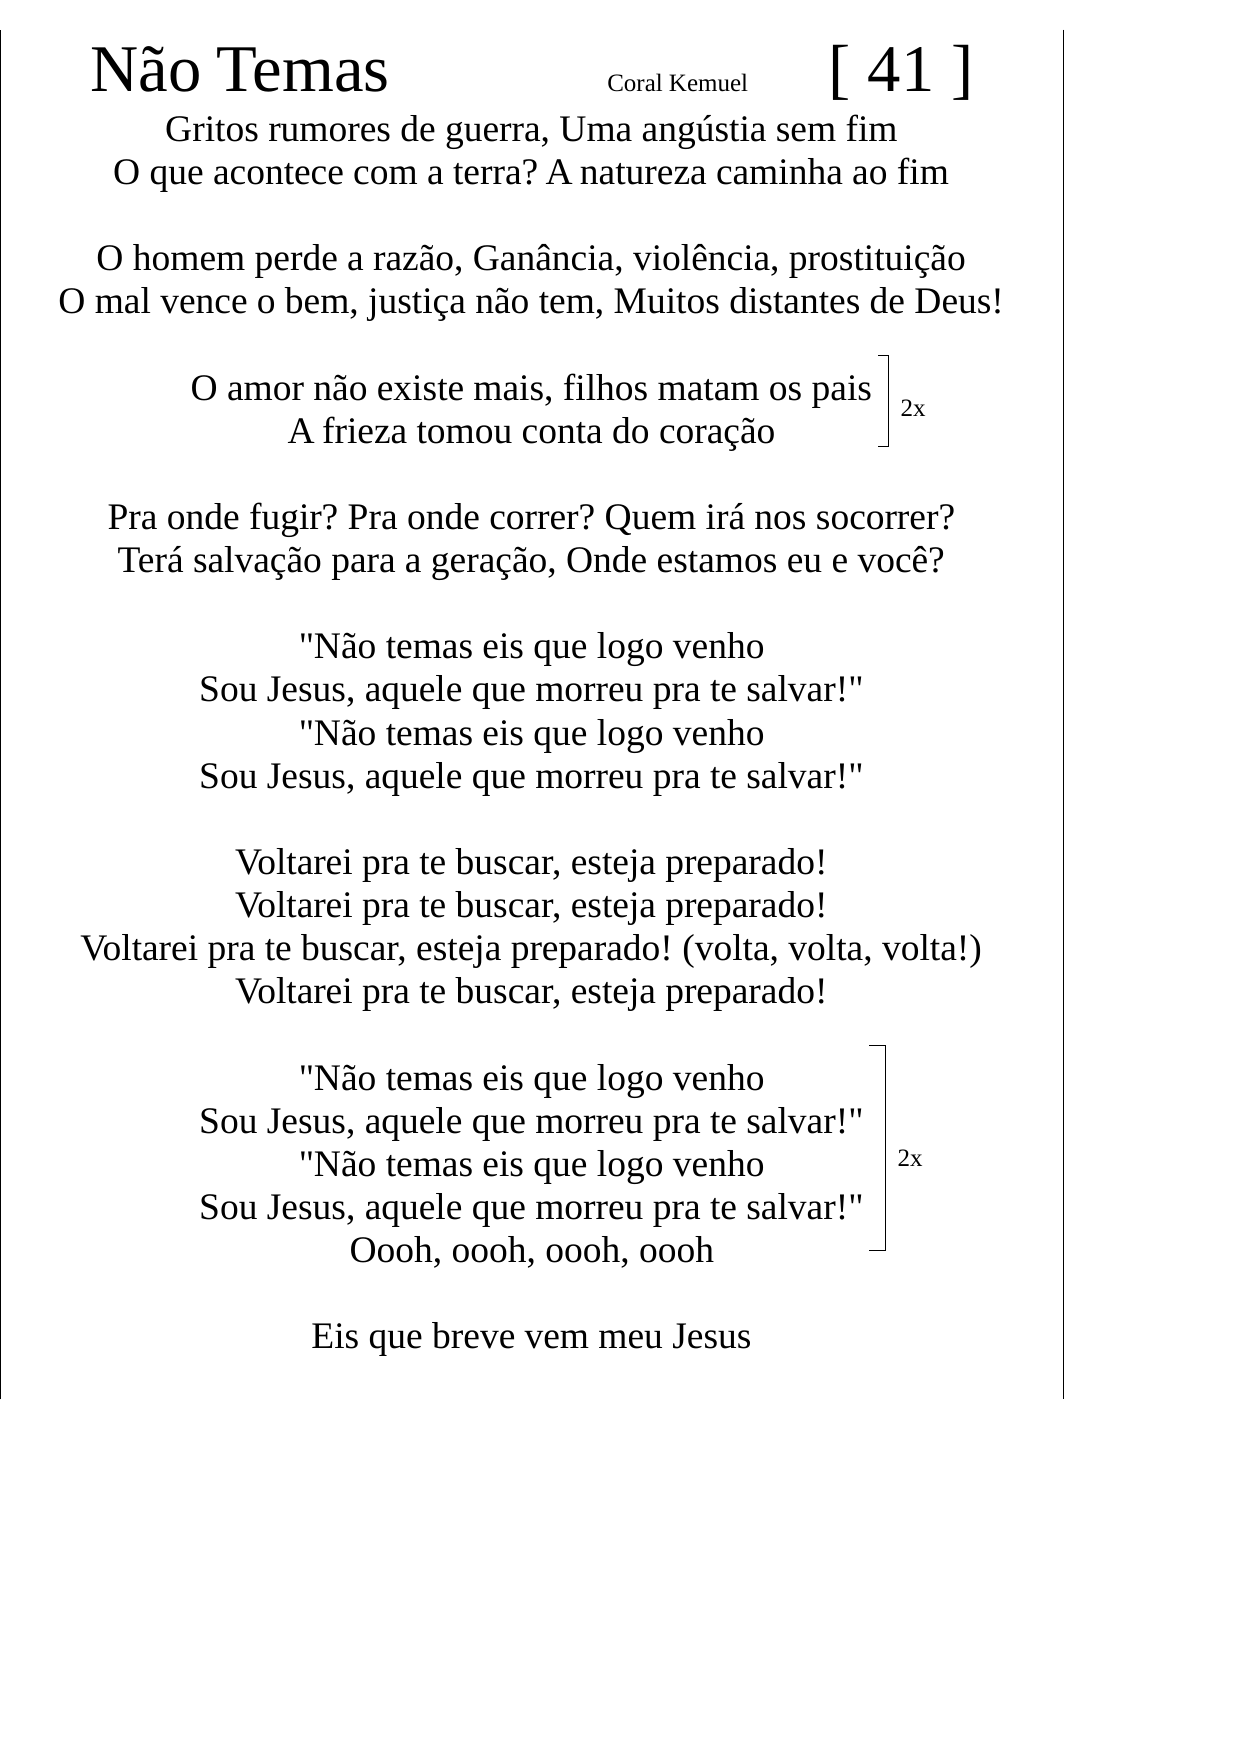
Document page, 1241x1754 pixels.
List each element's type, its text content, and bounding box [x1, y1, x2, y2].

text "Não temas eis que logo venho [29, 1055, 885, 1098]
text Sou Jesus, aquele que morreu pra te salvar!" [29, 1098, 885, 1141]
text A frieza tomou conta do coração [29, 408, 1033, 451]
text [889, 365, 1033, 408]
text "Não temas eis que logo venho [29, 1141, 885, 1184]
text Oooh, oooh, oooh, oooh [29, 1227, 1033, 1271]
text [886, 1055, 1033, 1098]
text Sou Jesus, aquele que morreu pra te salvar!" [29, 667, 1033, 710]
text O que acontece com a terra? A natureza caminha ao fim [29, 149, 1033, 192]
text Sou Jesus, aquele que morreu pra te salvar!" [29, 1184, 885, 1227]
text Gritos rumores de guerra, Uma angústia sem fim [29, 106, 1033, 149]
text Voltarei pra te buscar, esteja preparado! (volta, volta, volta!) [29, 926, 1033, 969]
text Não Temas Coral Kemuel [ 41 ] [29, 29, 1033, 106]
text O homem perde a razão, Ganância, violência, prostituição [29, 236, 1033, 279]
text Pra onde fugir? Pra onde correr? Quem irá nos socorrer? [29, 494, 1033, 537]
text Voltarei pra te buscar, esteja preparado! [29, 969, 1033, 1012]
text "Não temas eis que logo venho [886, 1141, 1033, 1184]
text Voltarei pra te buscar, esteja preparado! [29, 839, 1033, 882]
text [886, 1098, 1033, 1141]
text [886, 1184, 1033, 1227]
text "Não temas eis que logo venho [29, 624, 1033, 667]
text "Não temas eis que logo venho [29, 710, 1033, 753]
text Eis que breve vem meu Jesus [29, 1314, 1033, 1357]
text O amor não existe mais, filhos matam os pais [29, 365, 888, 408]
text Sou Jesus, aquele que morreu pra te salvar!" [29, 753, 1033, 796]
text Voltarei pra te buscar, esteja preparado! [29, 882, 1033, 926]
text O mal vence o bem, justiça não tem, Muitos distantes de Deus! [29, 279, 1033, 322]
text Terá salvação para a geração, Onde estamos eu e você? [29, 537, 1033, 581]
